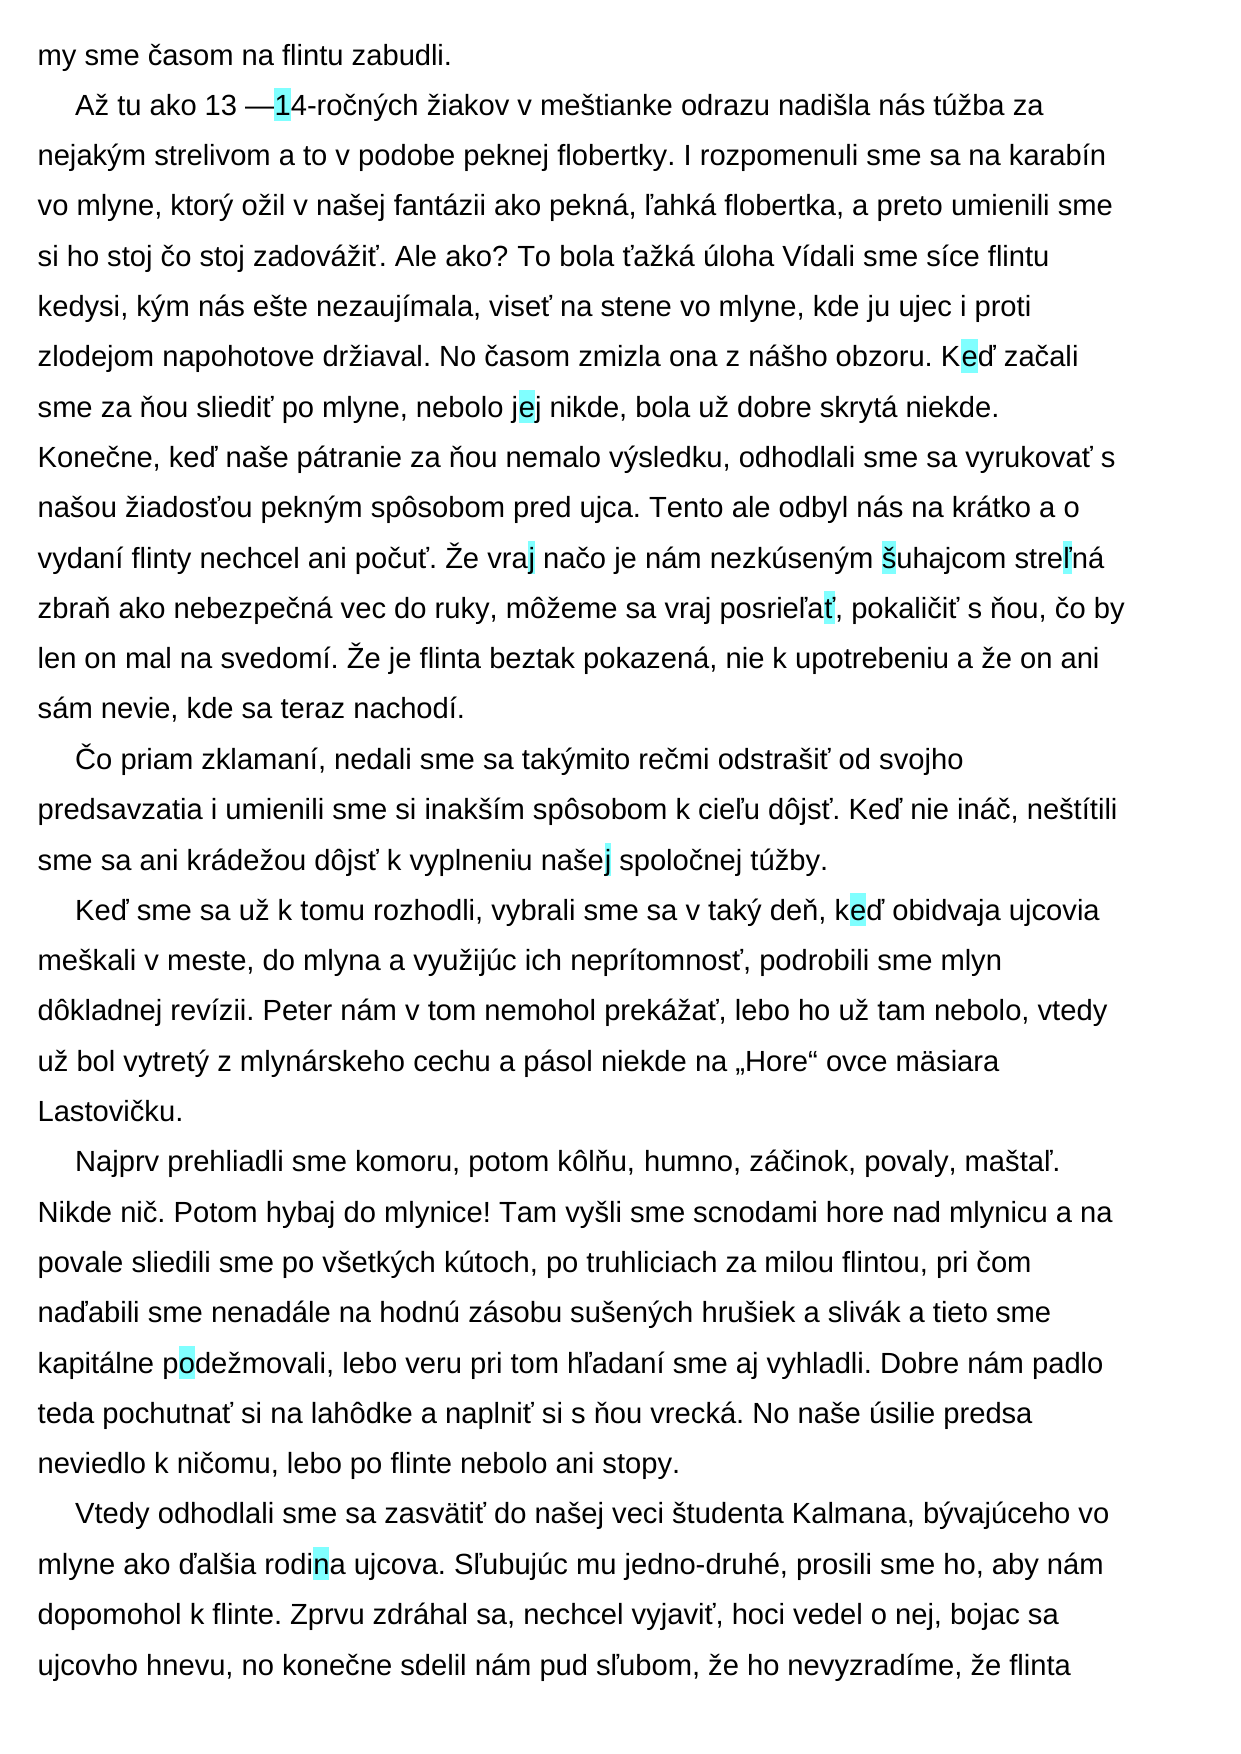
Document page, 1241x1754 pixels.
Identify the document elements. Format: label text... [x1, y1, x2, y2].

text Najprv prehliadli sme komoru, potom kôlňu, humno, záčinok, povaly, maštaľ. Nikde nič. Potom hybaj do mlynice! Tam vyšli sme scnodami hore nad mlynicu a na povale sliedili sme po všetkých kútoch, po truhliciach za milou flintou, pri čom naďabili sme nenadále na hodnú zásobu sušených hrušiek a slivák a tieto sme kapitálne podežmovali, lebo veru pri tom hľadaní sme aj vyhladli. Dobre nám padlo teda pochutnať si na lahôdke a naplniť si s ňou vrecká. No naše úsilie predsa neviedlo k ničomu, lebo po flinte nebolo ani stopy. [37, 1144, 1130, 1480]
text Keď sme sa už k tomu rozhodli, vybrali sme sa v taký deň, keď obidvaja ujcovia meškali v meste, do mlyna a využijúc ich neprítomnosť, podrobili sme mlyn dôkladnej revízii. Peter nám v tom nemohol prekážať, lebo ho už tam nebolo, vtedy už bol vytretý z mlynárskeho cechu a pásol niekde na „Hore“ ovce mäsiara Lastovičku. [37, 893, 1130, 1128]
text Čo priam zklamaní, nedali sme sa takýmito rečmi odstrašiť od svojho predsavzatia i umienili sme si inakším spôsobom k cieľu dôjsť. Keď nie ináč, neštítili sme sa ani krádežou dôjsť k vyplneniu našej spoločnej túžby. [37, 742, 1130, 876]
text Vtedy odhodlali sme sa zasvätiť do našej veci študenta Kalmana, bývajúceho vo mlyne ako ďalšia rodina ujcova. Sľubujúc mu jedno-druhé, prosili sme ho, aby nám dopomohol k flinte. Zprvu zdráhal sa, nechcel vyjaviť, hoci vedel o nej, bojac sa ujcovho hnevu, no konečne sdelil nám pud sľubom, že ho nevyzradíme, že flinta [37, 1497, 1130, 1681]
text my sme časom na flintu zabudli. [37, 37, 1130, 71]
text Až tu ako 13 —14-ročných žiakov v meštianke odrazu nadišla nás túžba za nejakým strelivom a to v podobe peknej flobertky. I rozpomenuli sme sa na karabín vo mlyne, ktorý ožil v našej fantázii ako pekná, ľahká flobertka, a preto umienili sme si ho stoj čo stoj zadovážiť. Ale ako? To bola ťažká úloha Vídali sme síce flintu kedysi, kým nás ešte nezaujímala, viseť na stene vo mlyne, kde ju ujec i proti zlodejom napohotove držiaval. No časom zmizla ona z nášho obzoru. Keď začali sme za ňou sliediť po mlyne, nebolo jej nikde, bola už dobre skrytá niekde. Konečne, keď naše pátranie za ňou nemalo výsledku, odhodlali sme sa vyrukovať s našou žiadosťou pekným spôsobom pred ujca. Tento ale odbyl nás na krátko a o vydaní flinty nechcel ani počuť. Že vraj načo je nám nezkúseným šuhajcom streľná zbraň ako nebez­pečná vec do ruky, môžeme sa vraj posrieľať, pokaličiť s ňou, čo by len on mal na svedomí. Že je flinta beztak pokazená, nie k upotrebeniu a že on ani sám nevie, kde sa teraz nachodí. [37, 88, 1130, 725]
